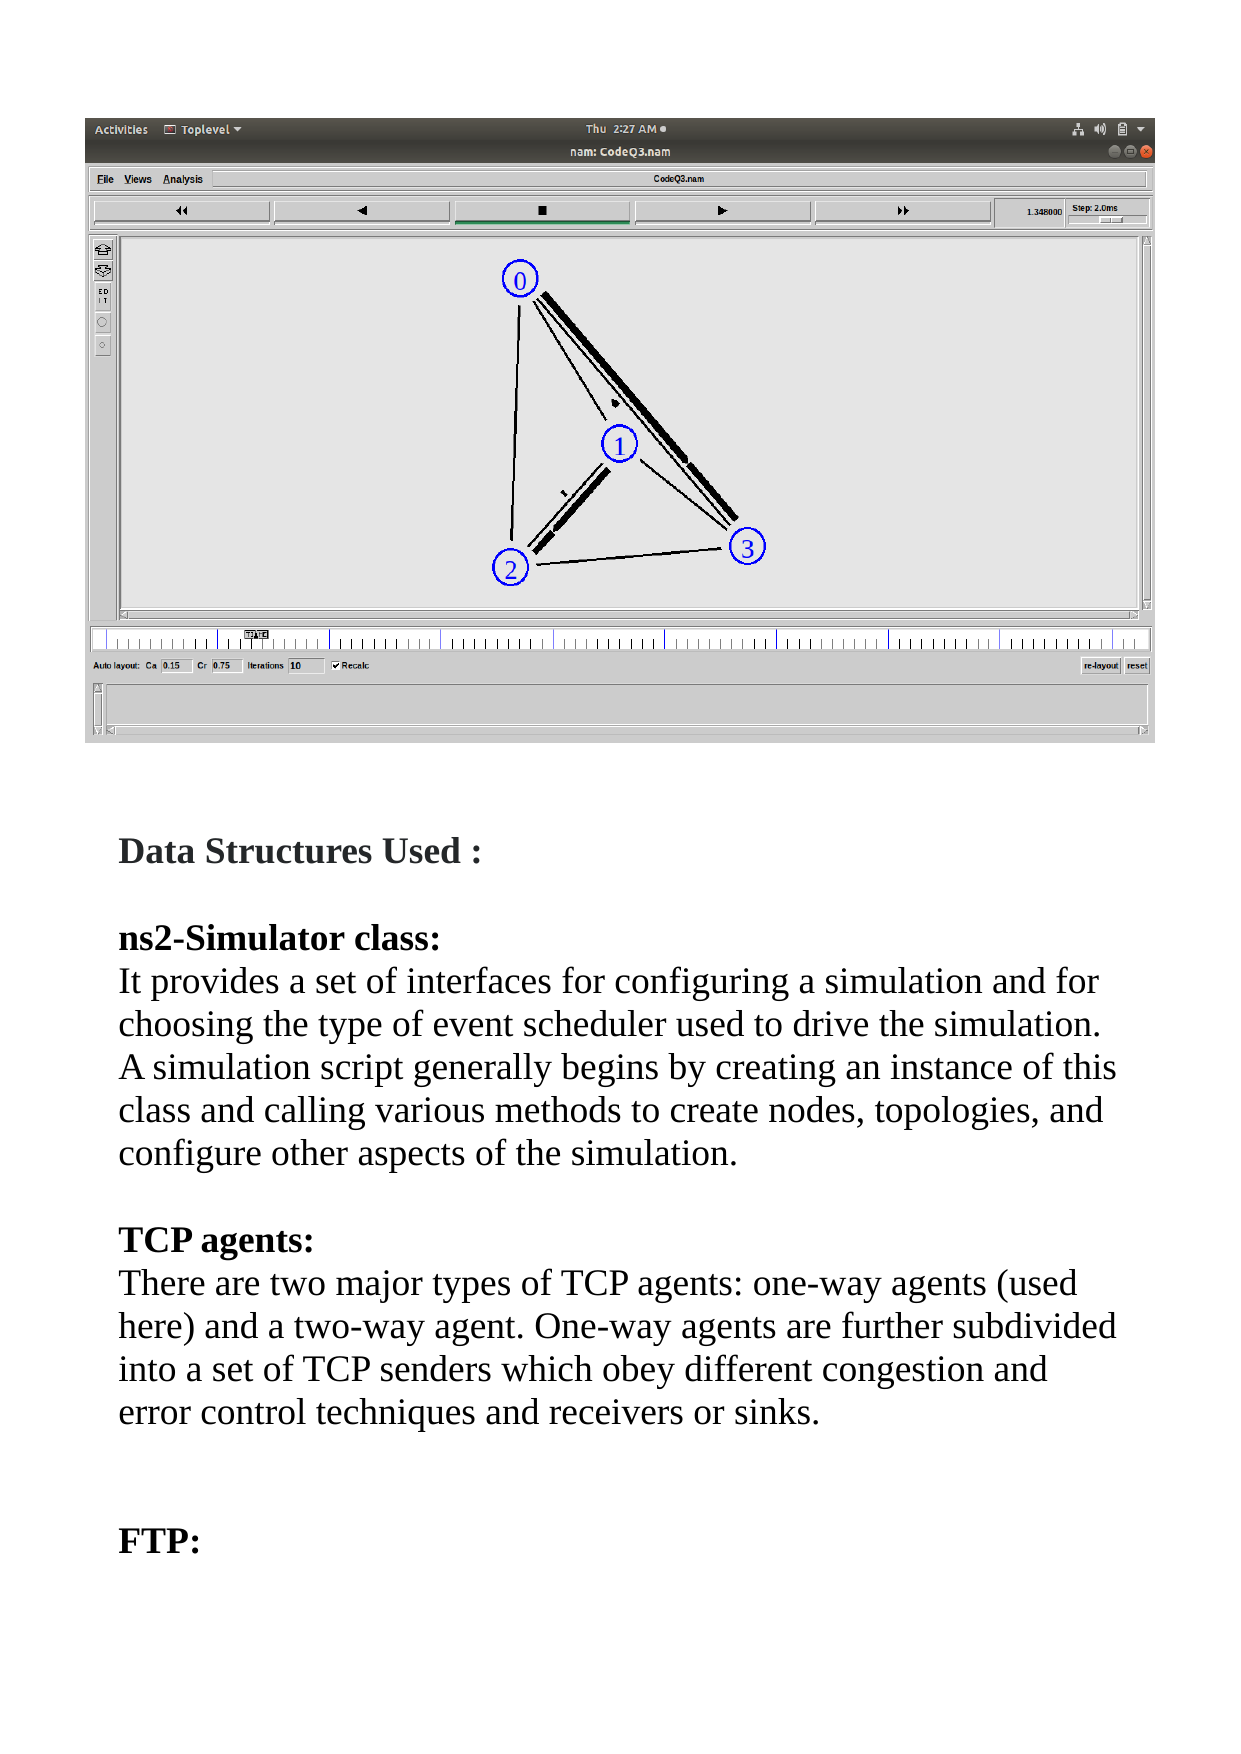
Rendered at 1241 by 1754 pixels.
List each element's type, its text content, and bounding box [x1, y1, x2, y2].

picture [85, 118, 1155, 743]
text It provides a set of interfaces for configuring a simulation and for choosing the type of event scheduler used to drive the simulation. A simulation script generally begins by creating an instance of this class and calling various methods to create nodes, topologies, and configure other aspects of the simulation. [118, 958, 1122, 1174]
text ns2-Simulator class: [118, 915, 1122, 958]
text Data Structures Used : [118, 829, 1122, 872]
text TCP agents: [118, 1217, 1122, 1260]
text There are two major types of TCP agents: one-way agents (used here) and a two-way agent. One-way agents are further subdivided into a set of TCP senders which obey different congestion and error control techniques and receivers or sinks. [118, 1260, 1122, 1433]
text FTP: [118, 1519, 1122, 1562]
